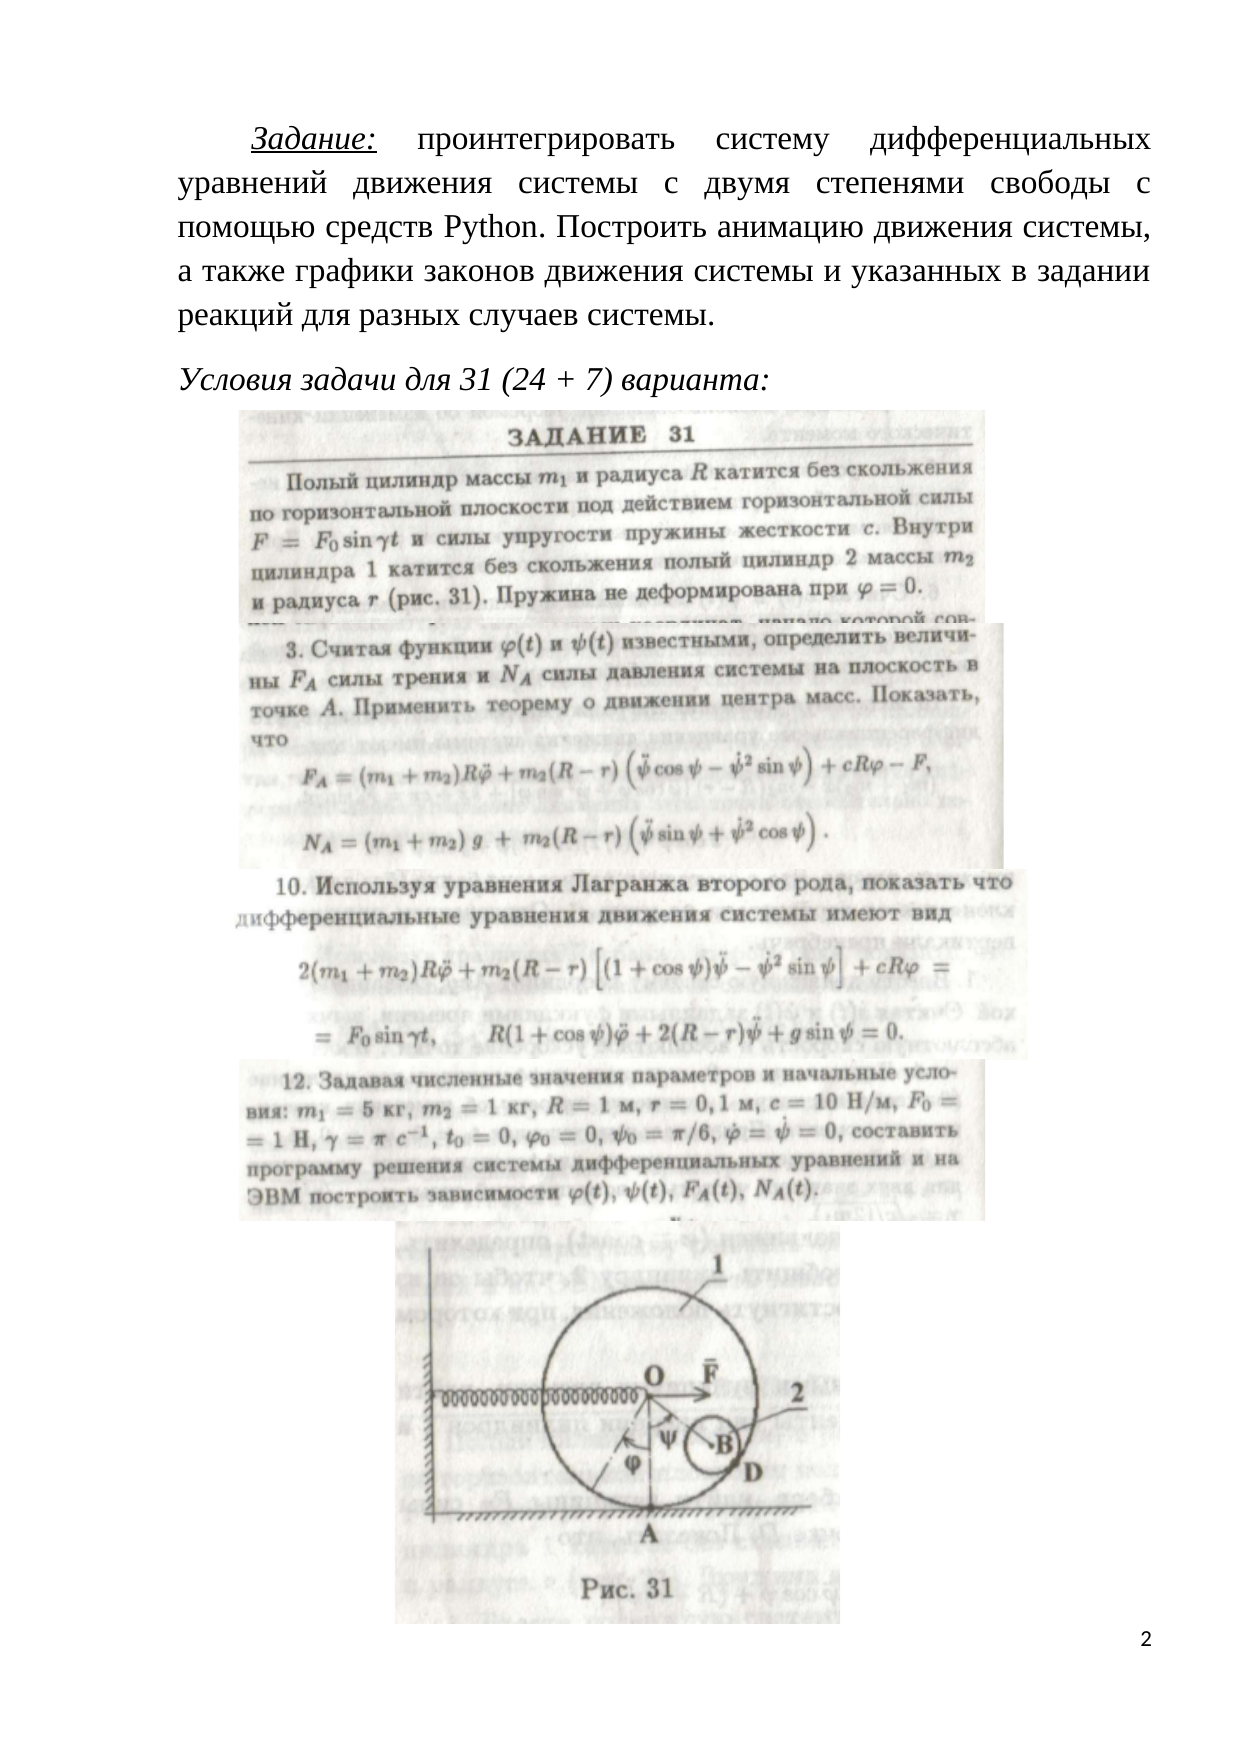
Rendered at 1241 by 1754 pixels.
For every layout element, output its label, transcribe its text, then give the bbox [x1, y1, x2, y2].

text Задание: проинтегрировать систему дифференциальных уравнений движения системы с двумя степенями свободы с помощью средств Python. Построить анимацию движения системы, а также графики законов движения системы и указанных в задании реакций для разных случаев системы. [177, 118, 1152, 333]
picture [223, 410, 1028, 1624]
text Условия задачи для 31 (24 + 7) варианта: [177, 359, 1152, 398]
